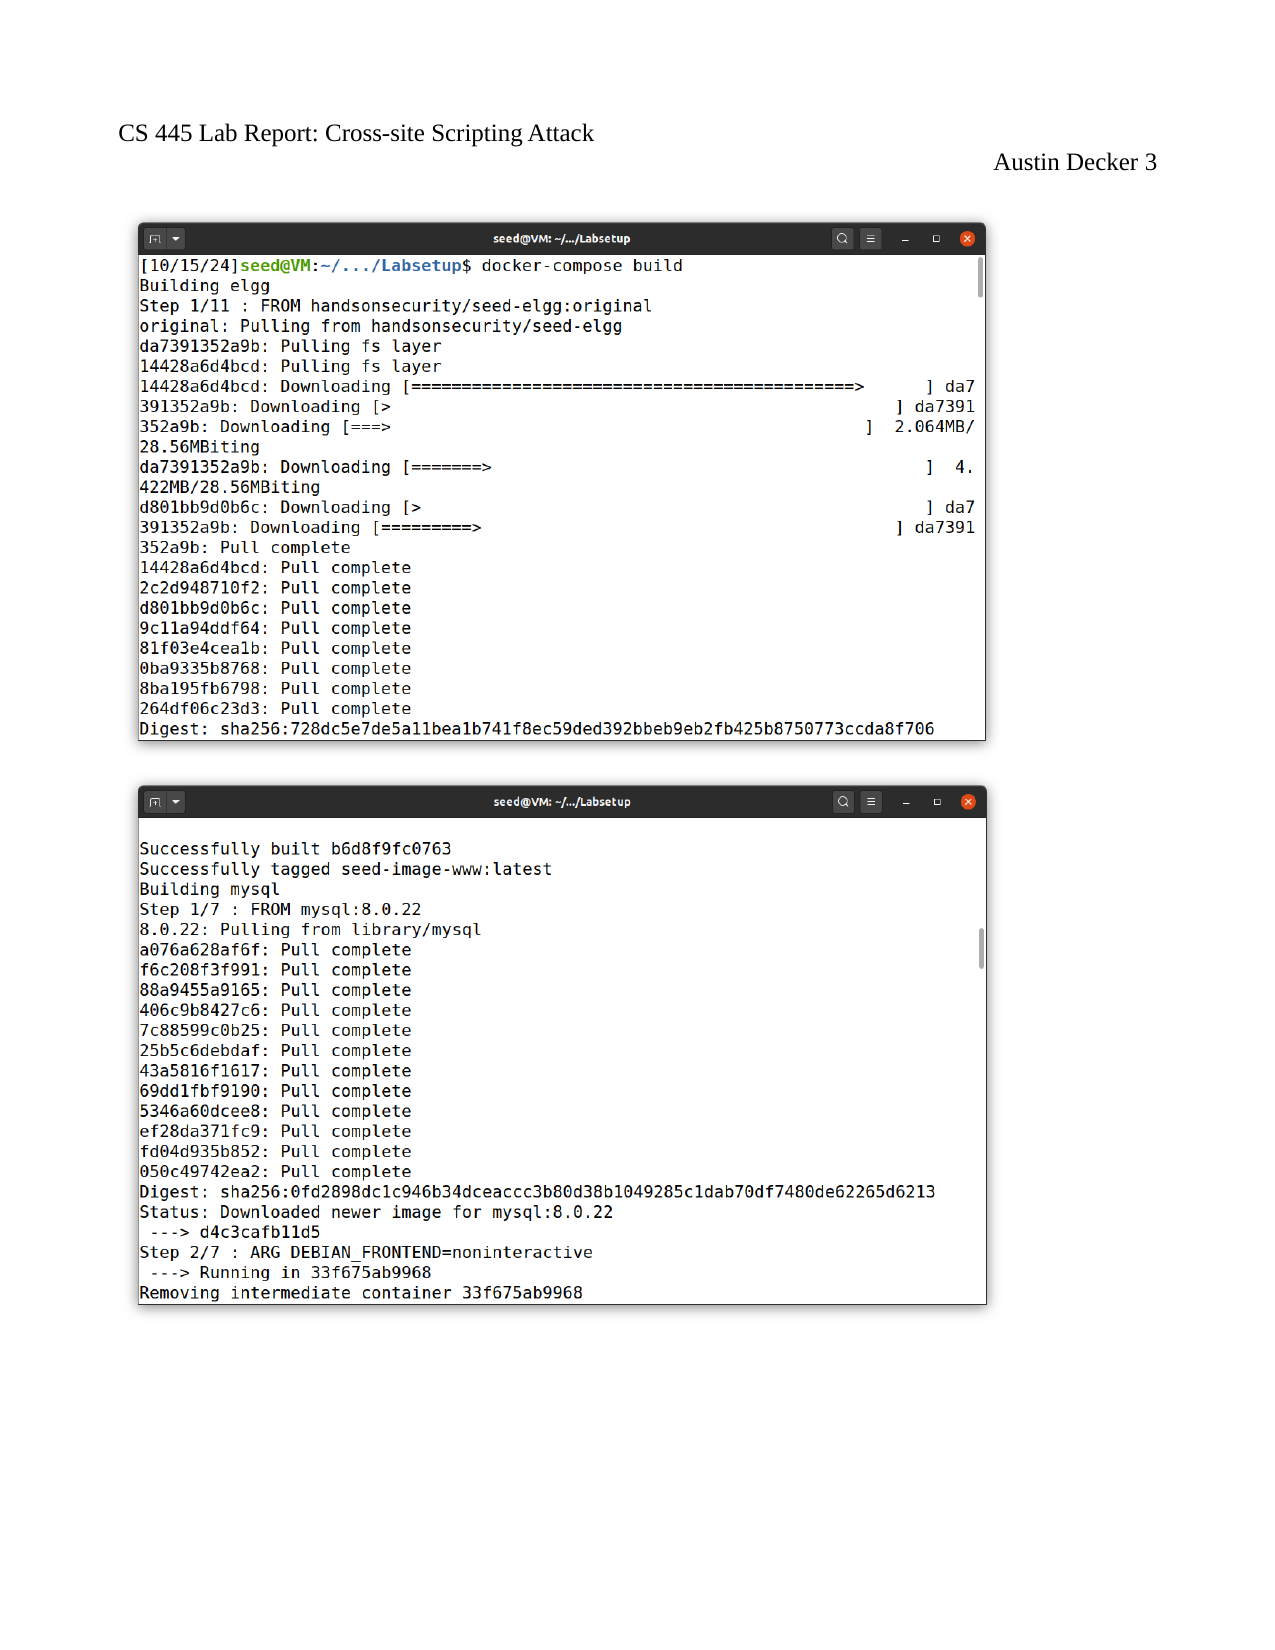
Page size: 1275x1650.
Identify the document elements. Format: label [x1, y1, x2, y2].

picture [118, 768, 1006, 1326]
picture [118, 205, 1005, 762]
